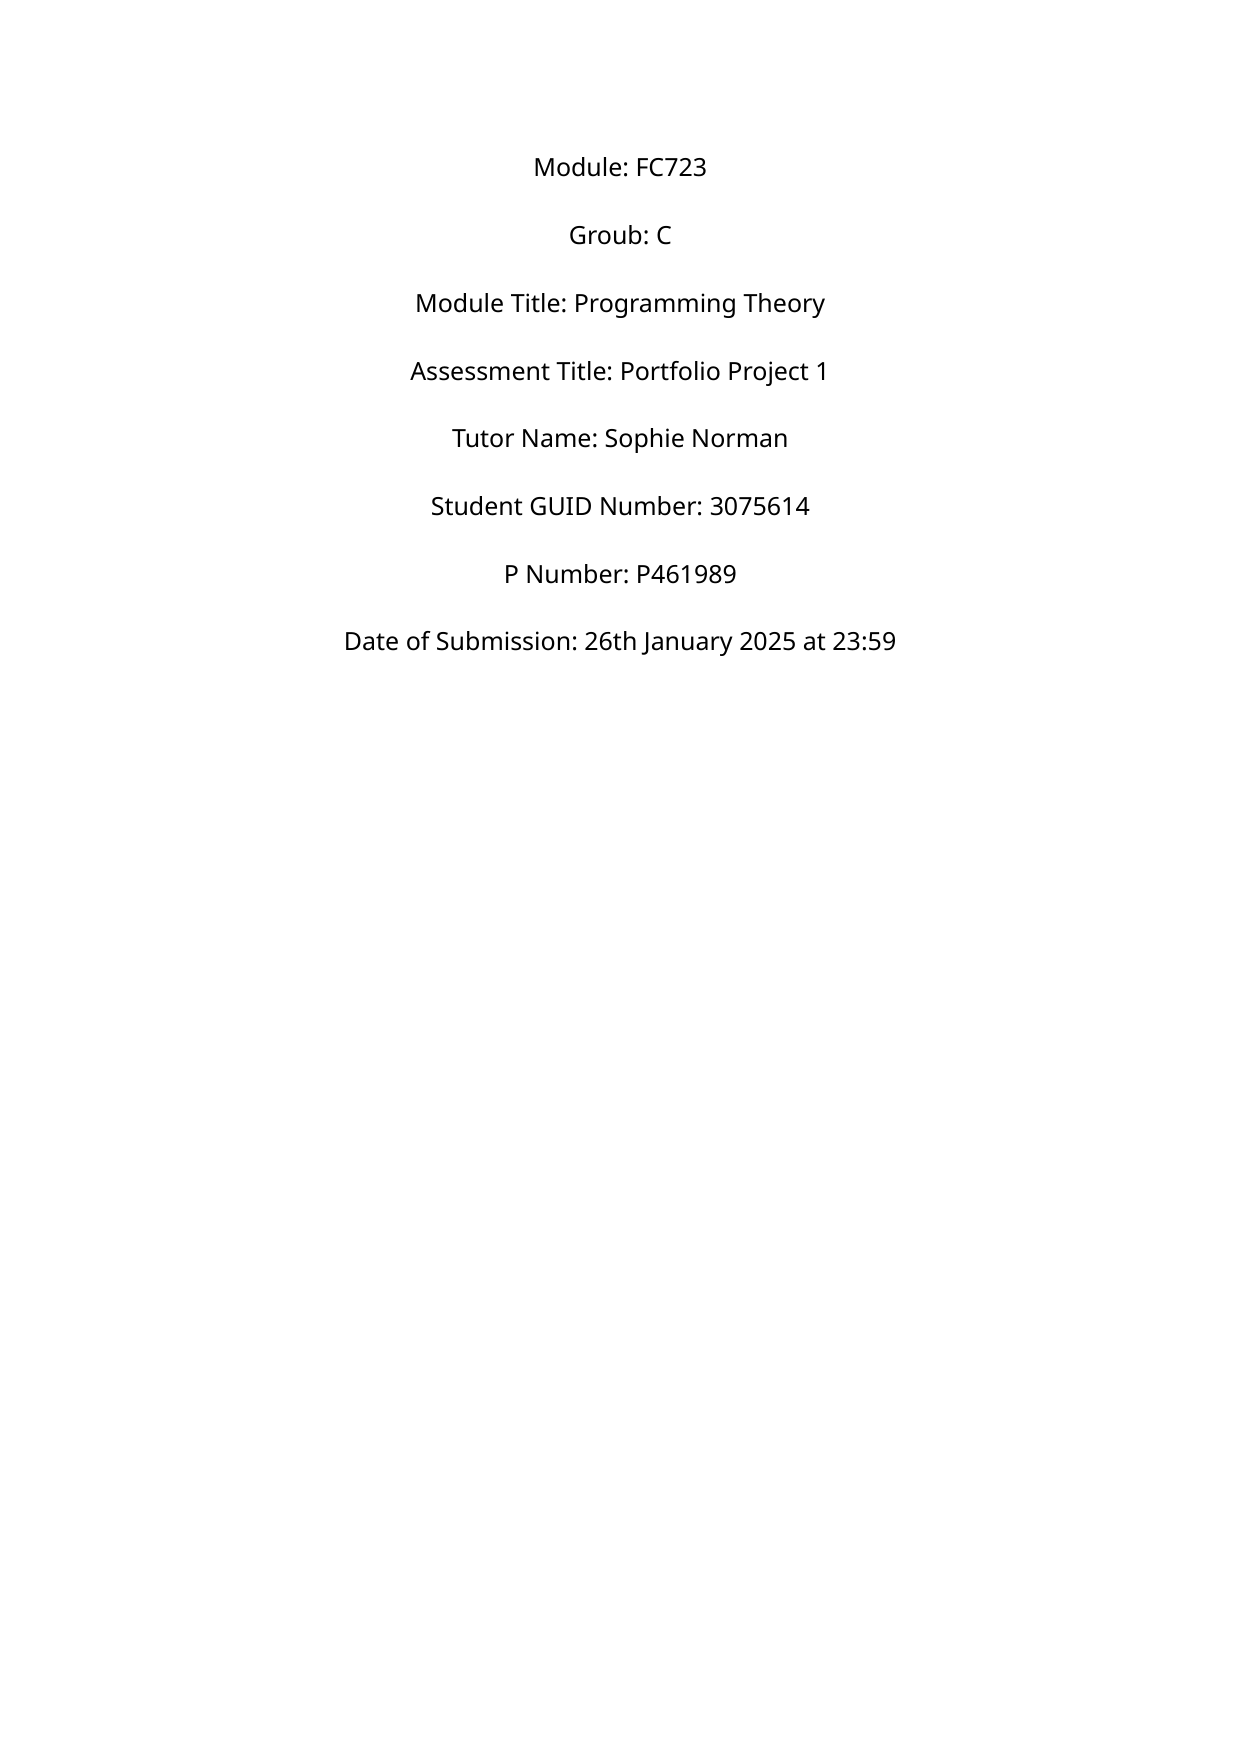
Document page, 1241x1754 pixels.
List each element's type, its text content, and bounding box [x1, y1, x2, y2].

text Module: FC723 [150, 150, 1090, 184]
text Student GUID Number: 3075614 [150, 488, 1090, 523]
text Module Title: Programming Theory [150, 285, 1090, 319]
text Groub: C [150, 218, 1090, 252]
text Date of Submission: 26th January 2025 at 23:59 [150, 624, 1090, 658]
text P Number: P461989 [150, 556, 1090, 590]
text Tutor Name: Sophie Norman [150, 421, 1090, 455]
text Assessment Title: Portfolio Project 1 [150, 353, 1090, 387]
